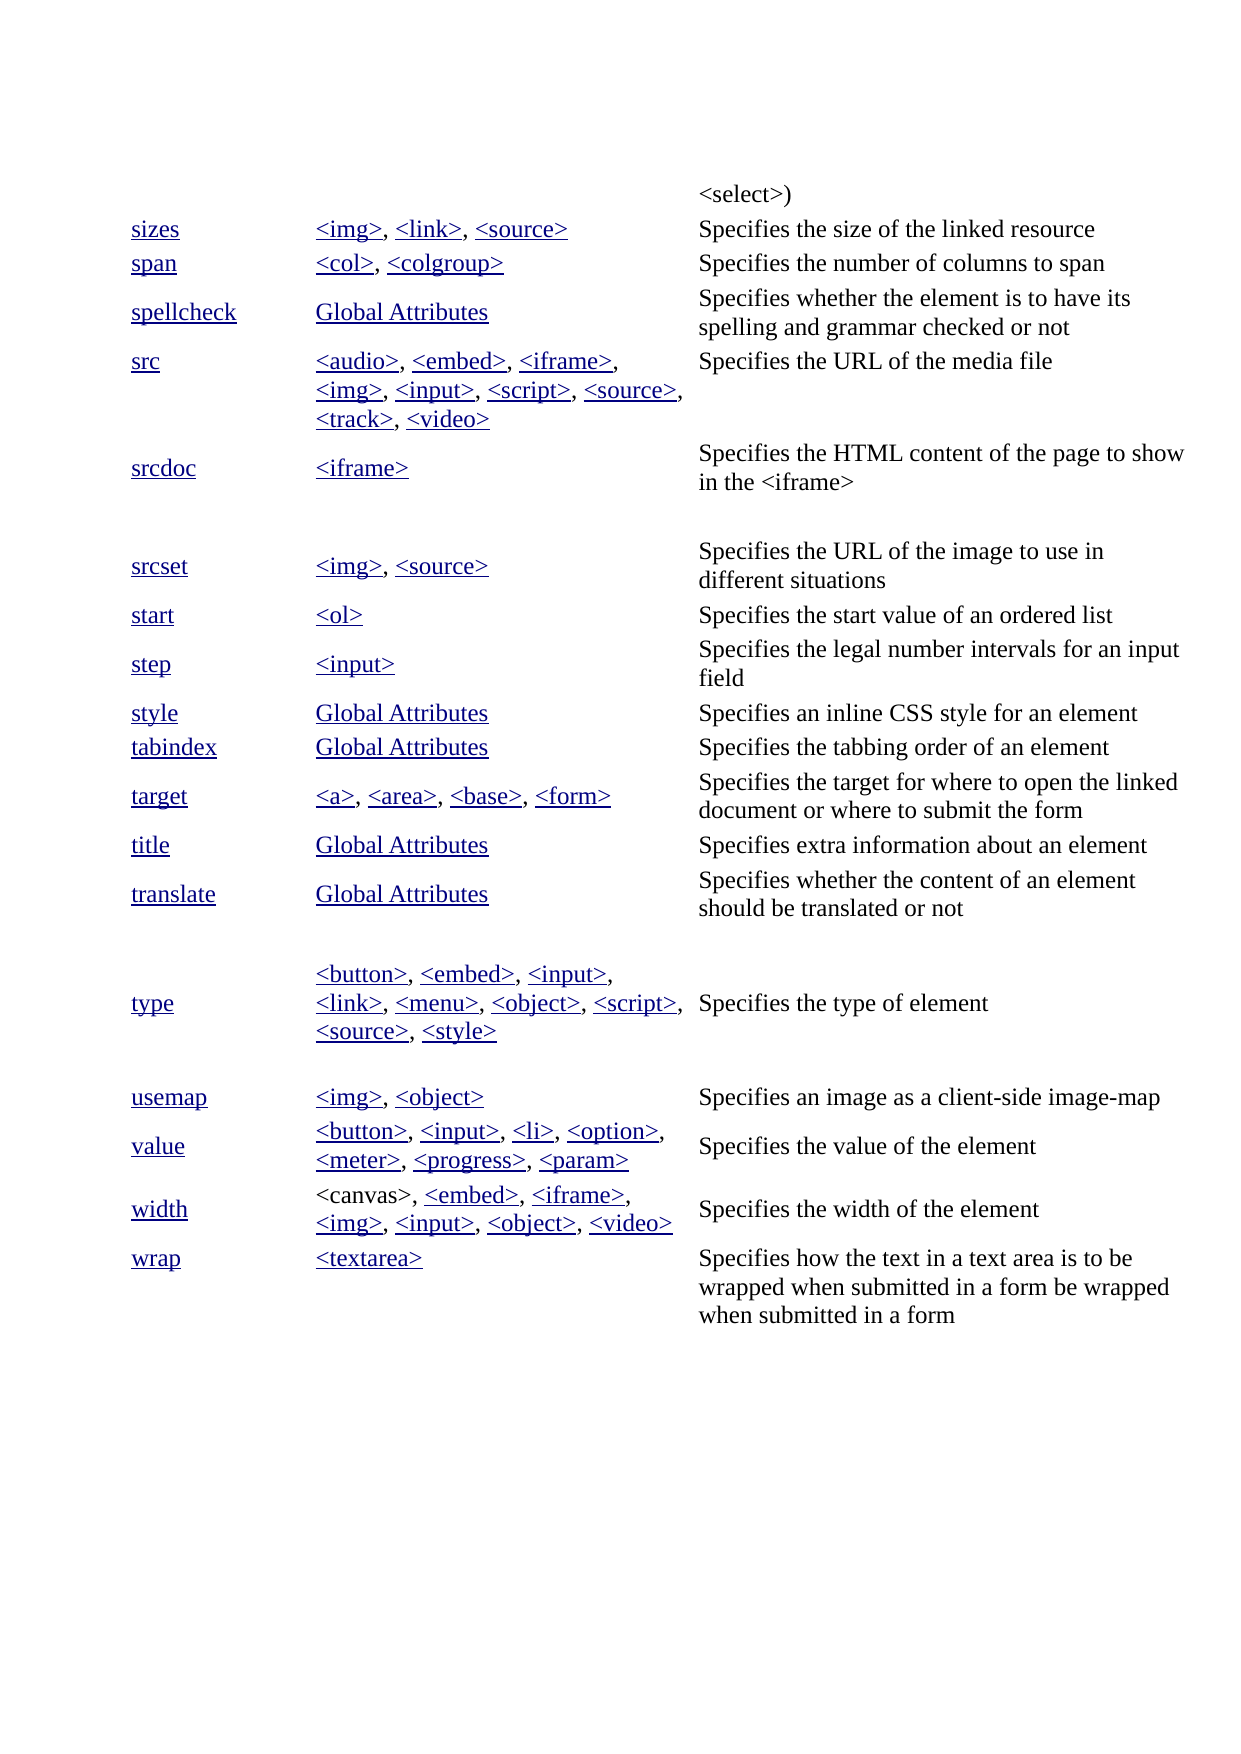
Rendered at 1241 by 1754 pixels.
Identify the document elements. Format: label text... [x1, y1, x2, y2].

table_cell [128, 1471, 312, 1505]
table_cell <select>) [695, 176, 1197, 211]
table_cell target [128, 764, 312, 827]
table_cell Global Attributes [313, 280, 695, 343]
table_cell [313, 499, 695, 533]
table_cell Specifies the legal number intervals for an input field [695, 631, 1197, 695]
table_cell <button>, <input>, <li>, <option>, <meter>, <progress>, <param> [313, 1114, 695, 1177]
table_cell Global Attributes [313, 862, 695, 925]
table_cell Specifies an image as a client-side image-map [695, 1079, 1197, 1113]
table_cell Specifies the URL of the image to use in different situations [695, 534, 1197, 597]
table_cell Specifies whether the element is to have its spelling and grammar checked or not [695, 280, 1197, 343]
table_cell [313, 1332, 695, 1367]
table_cell [695, 1436, 1197, 1471]
table_cell [695, 1332, 1197, 1367]
table_cell wrap [128, 1240, 312, 1332]
table_cell [128, 1367, 312, 1401]
table_cell Specifies the HTML content of the page to show in the <iframe> [695, 436, 1197, 499]
table_cell Global Attributes [313, 827, 695, 862]
table_cell [128, 1332, 312, 1367]
table_cell <input> [313, 631, 695, 695]
table_cell [695, 1401, 1197, 1436]
table_cell [128, 499, 312, 533]
table_cell Specifies the width of the element [695, 1177, 1197, 1240]
table_cell <img>, <source> [313, 534, 695, 597]
table_cell span [128, 246, 312, 280]
table_cell Global Attributes [313, 695, 695, 729]
table_cell width [128, 1177, 312, 1240]
table_cell <audio>, <embed>, <iframe>, <img>, <input>, <script>, <source>, <track>, <video> [313, 344, 695, 436]
table_cell Specifies the value of the element [695, 1114, 1197, 1177]
table_cell [313, 1436, 695, 1471]
table_cell tabindex [128, 729, 312, 764]
table_cell step [128, 631, 312, 695]
table_cell [695, 499, 1197, 533]
table_cell style [128, 695, 312, 729]
table_cell <ol> [313, 597, 695, 631]
table_cell [128, 1505, 312, 1540]
table_cell [313, 1367, 695, 1401]
table_cell [695, 1471, 1197, 1505]
table_cell [313, 1401, 695, 1436]
table_cell [313, 176, 695, 211]
table_cell Specifies an inline CSS style for an element [695, 695, 1197, 729]
table_cell srcset [128, 534, 312, 597]
table_cell [128, 1401, 312, 1436]
table_cell <img>, <link>, <source> [313, 211, 695, 246]
table_cell Specifies the size of the linked resource [695, 211, 1197, 246]
table_cell type [128, 925, 312, 1079]
table_cell [313, 1574, 695, 1609]
table_cell Specifies the tabbing order of an element [695, 729, 1197, 764]
table_cell [313, 1471, 695, 1505]
table_cell [313, 1540, 695, 1574]
table_cell <button>, <embed>, <input>, <link>, <menu>, <object>, <script>, <source>, <style> [313, 925, 695, 1079]
table_cell [695, 1574, 1197, 1609]
table_cell Specifies the number of columns to span [695, 246, 1197, 280]
table_cell [128, 1540, 312, 1574]
table_cell translate [128, 862, 312, 925]
table_cell Specifies the URL of the media file [695, 344, 1197, 436]
table_cell Specifies extra information about an element [695, 827, 1197, 862]
table_cell Specifies the target for where to open the linked document or where to submit the form [695, 764, 1197, 827]
table_cell src [128, 344, 312, 436]
table_cell Specifies the type of element [695, 925, 1197, 1079]
table_cell Specifies the start value of an ordered list [695, 597, 1197, 631]
table_cell [128, 1436, 312, 1471]
table_cell [695, 1505, 1197, 1540]
table_cell <col>, <colgroup> [313, 246, 695, 280]
table_cell Global Attributes [313, 729, 695, 764]
table_cell <iframe> [313, 436, 695, 499]
table_cell <a>, <area>, <base>, <form> [313, 764, 695, 827]
table_cell value [128, 1114, 312, 1177]
table_cell spellcheck [128, 280, 312, 343]
table_cell title [128, 827, 312, 862]
table_cell [695, 1540, 1197, 1574]
table_cell <textarea> [313, 1240, 695, 1332]
table_cell [128, 176, 312, 211]
table_cell [695, 1367, 1197, 1401]
table_cell [313, 1505, 695, 1540]
table_cell start [128, 597, 312, 631]
table_cell Specifies whether the content of an element should be translated or not [695, 862, 1197, 925]
table_cell <img>, <object> [313, 1079, 695, 1113]
table_cell srcdoc [128, 436, 312, 499]
table_cell sizes [128, 211, 312, 246]
table_cell Specifies how the text in a text area is to be wrapped when submitted in a form be wrapped when submitted in a form [695, 1240, 1197, 1332]
table_cell usemap [128, 1079, 312, 1113]
table_cell <canvas>, <embed>, <iframe>, <img>, <input>, <object>, <video> [313, 1177, 695, 1240]
table_cell [128, 1574, 312, 1609]
